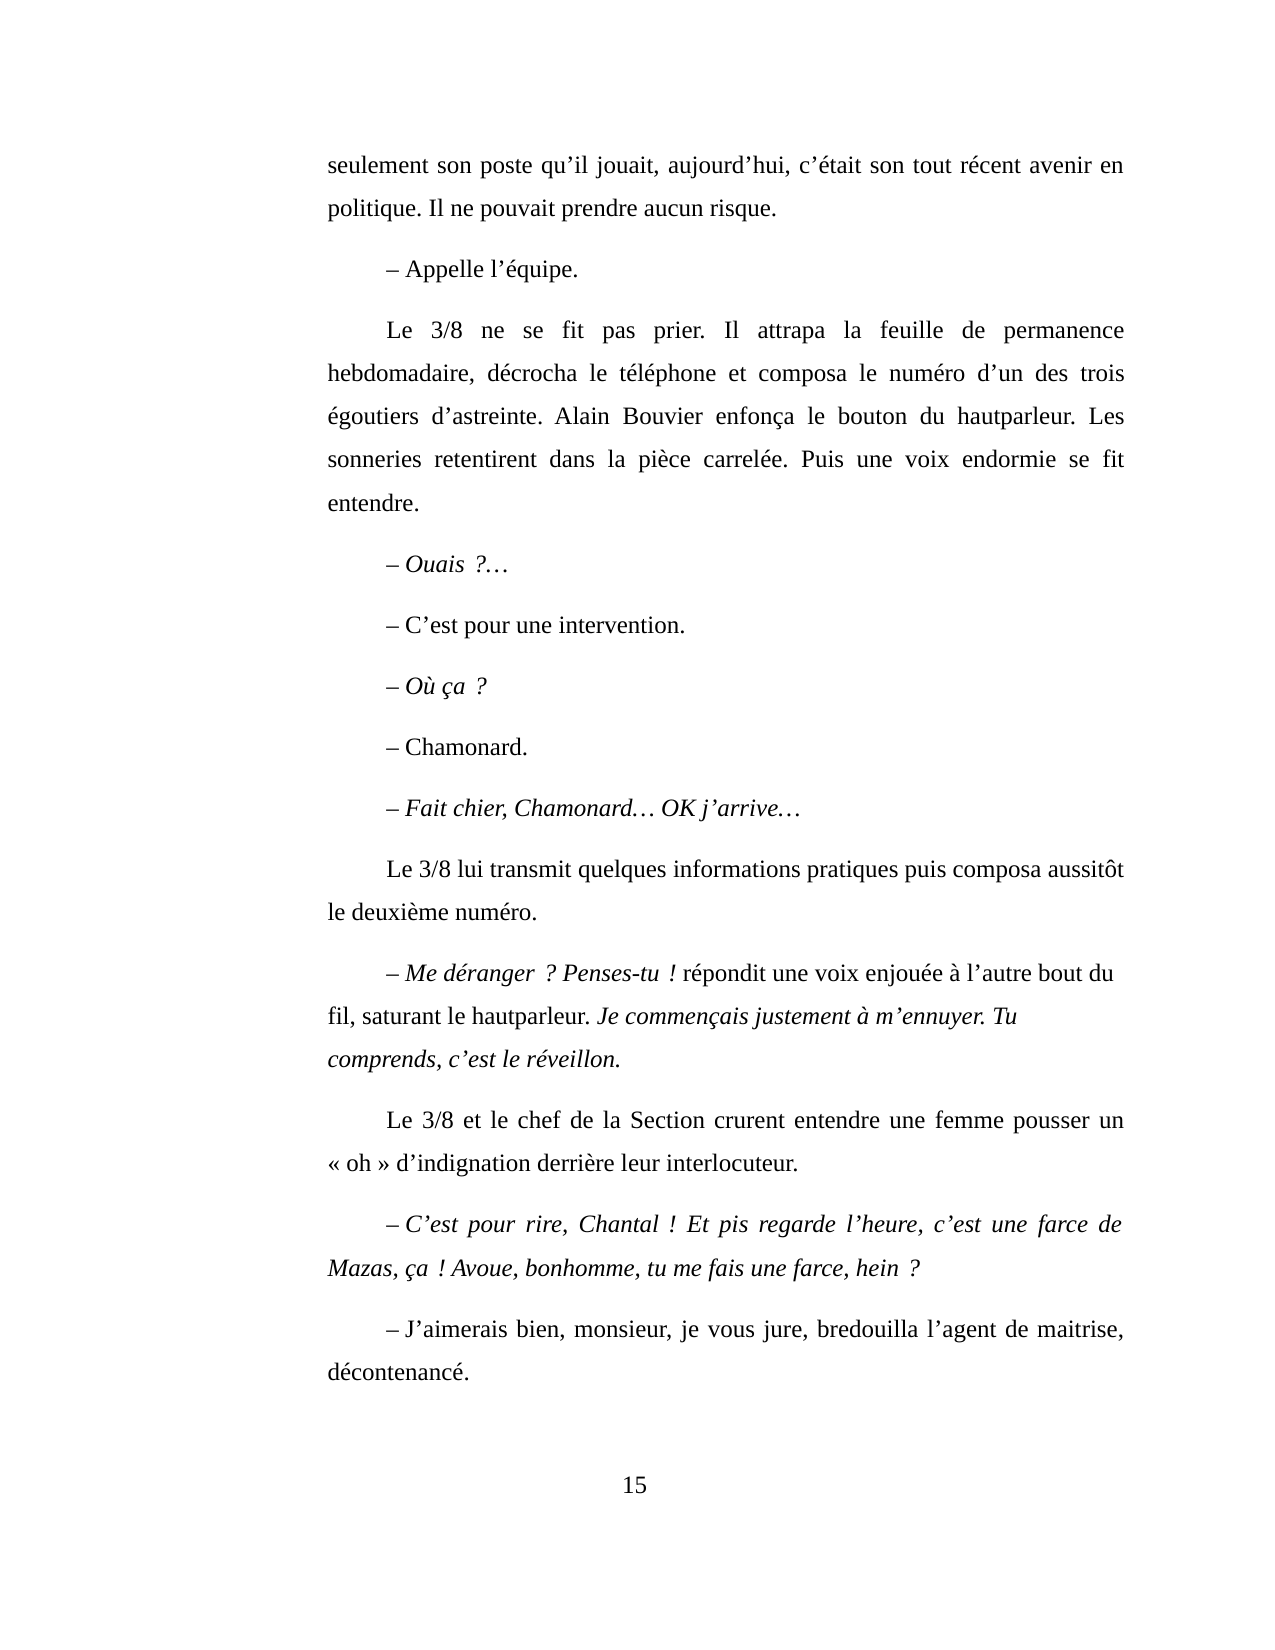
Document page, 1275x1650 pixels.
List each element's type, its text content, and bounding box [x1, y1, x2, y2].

text – J’aimerais bien, monsieur, je vous jure, bredouilla l’agent de maitrise, décontenancé. [327, 1314, 1125, 1386]
text – Appelle l’équipe. [327, 254, 1125, 283]
text – Ouais ?… [327, 549, 1125, 577]
text – Me déranger ? Penses-tu ! répondit une voix enjouée à l’autre bout du fil, saturant le hautparleur. Je commençais justement à m’ennuyer. Tu comprends, c’est le réveillon. [327, 958, 1125, 1073]
text – C’est pour une intervention. [327, 610, 1125, 638]
text – Chamonard. [327, 732, 1125, 761]
text Le 3/8 lui transmit quelques informations pratiques puis composa aussitôt le deuxième numéro. [327, 854, 1125, 926]
text Le 3/8 ne se fit pas prier. Il attrapa la feuille de permanence hebdomadaire, décrocha le téléphone et composa le numéro d’un des trois égoutiers d’astreinte. Alain Bouvier enfonça le bouton du hautparleur. Les sonneries retentirent dans la pièce carrelée. Puis une voix endormie se fit entendre. [327, 315, 1125, 516]
text – C’est pour rire, Chantal ! Et pis regarde l’heure, c’est une farce de Mazas, ça ! Avoue, bonhomme, tu me fais une farce, hein ? [327, 1209, 1125, 1281]
text – Fait chier, Chamonard… OK j’arrive… [327, 793, 1125, 822]
text seulement son poste qu’il jouait, aujourd’hui, c’était son tout récent avenir en politique. Il ne pouvait prendre aucun risque. [327, 150, 1125, 222]
text Le 3/8 et le chef de la Section crurent entendre une femme pousser un « oh » d’indignation derrière leur interlocuteur. [327, 1105, 1125, 1177]
text – Où ça ? [327, 671, 1125, 699]
